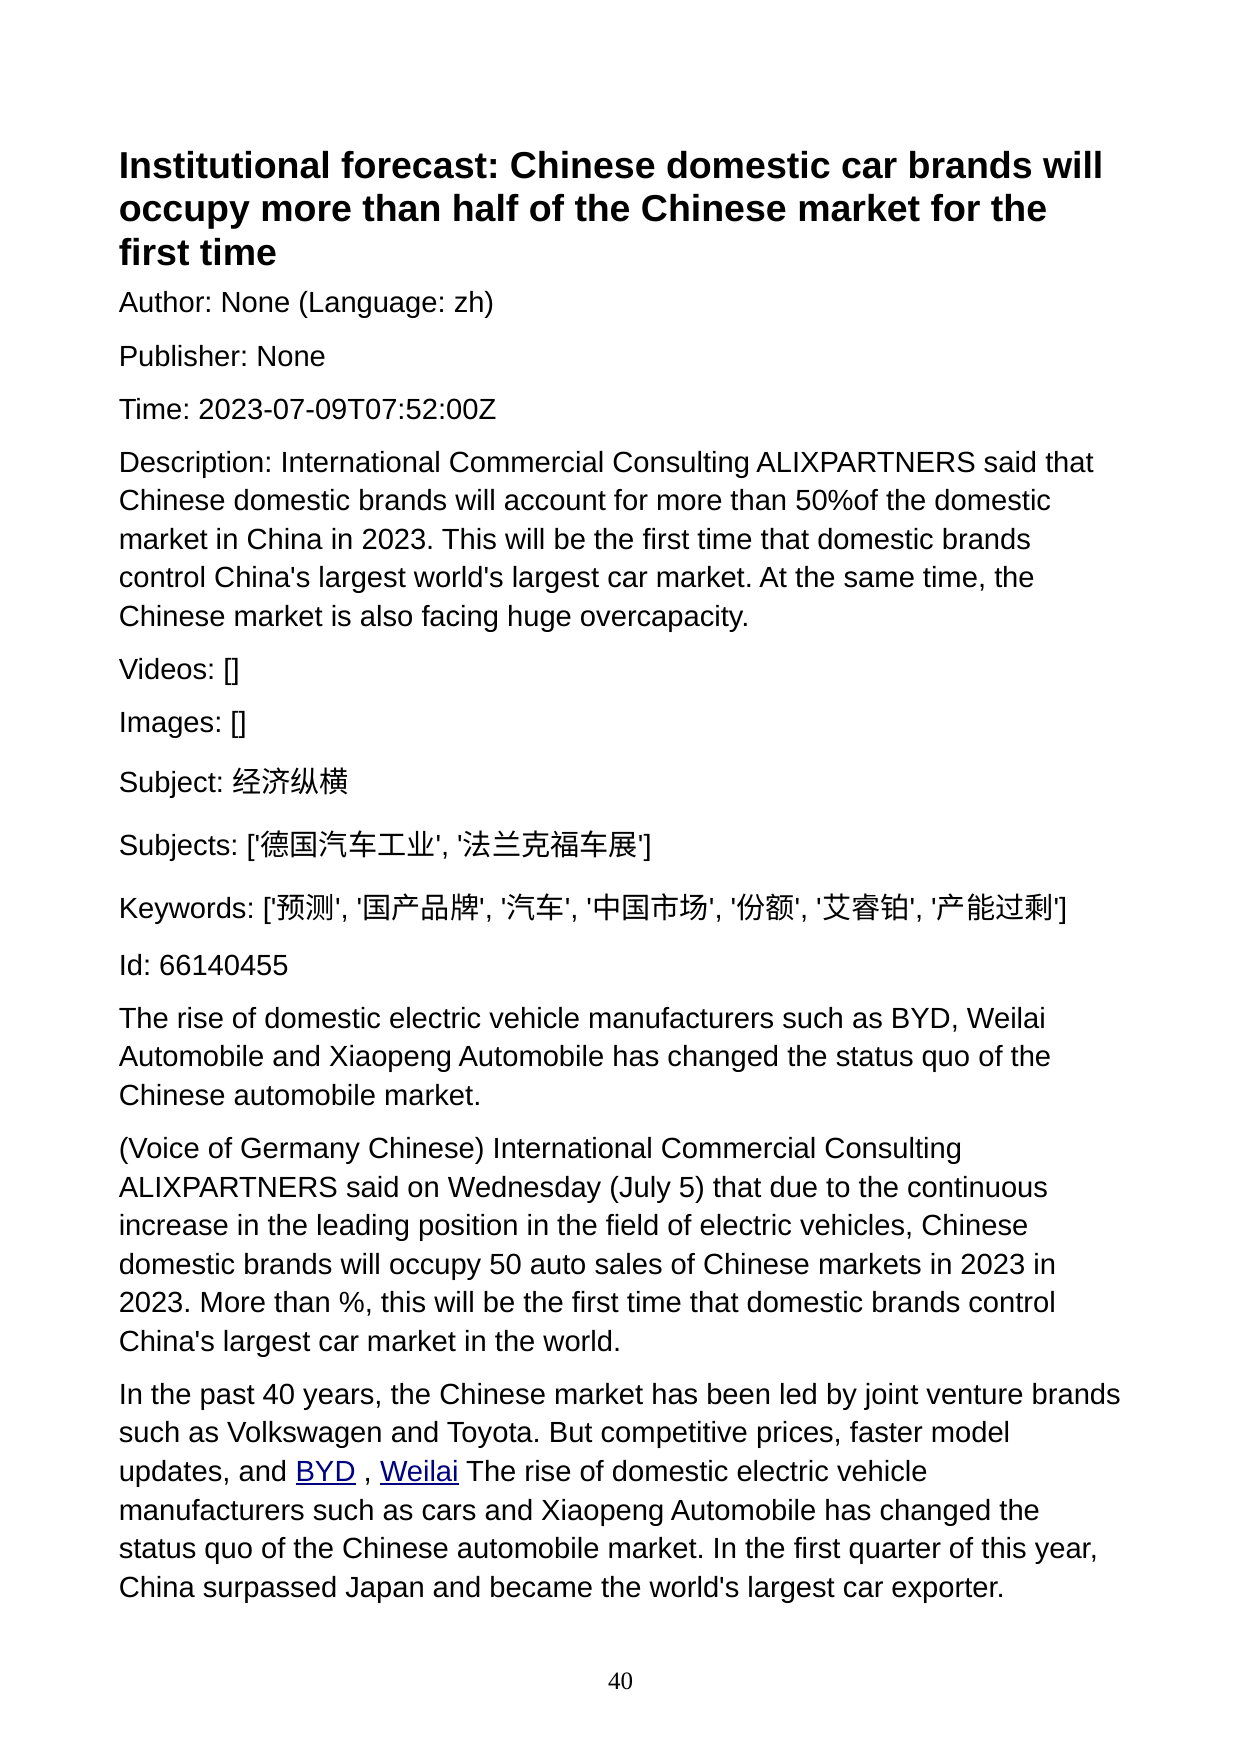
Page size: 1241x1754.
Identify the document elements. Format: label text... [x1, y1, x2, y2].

text (Voice of Germany Chinese) International Commercial Consulting ALIXPARTNERS said on Wednesday (July 5) that due to the continuous increase in the leading position in the field of electric vehicles, Chinese domestic brands will occupy 50 auto sales of Chinese markets in 2023 in 2023. More than %, this will be the first time that domestic brands control China's largest car market in the world. [118, 1131, 1122, 1357]
text Id: 66140455 [118, 948, 1122, 981]
text Description: International Commercial Consulting ALIXPARTNERS said that Chinese domestic brands will account for more than 50%of the domestic market in China in 2023. This will be the first time that domestic brands control China's largest world's largest car market. At the same time, the Chinese market is also facing huge overcapacity. [118, 445, 1122, 632]
text Time: 2023-07-09T07:52:00Z [118, 392, 1122, 425]
text The rise of domestic electric vehicle manufacturers such as BYD, Weilai Automobile and Xiaopeng Automobile has changed the status quo of the Chinese automobile market. [118, 1001, 1122, 1111]
text Images: [] [118, 705, 1122, 739]
text Publisher: None [118, 338, 1122, 372]
text Author: None (Language: zh) [118, 285, 1122, 319]
text In the past 40 years, the Chinese market has been led by joint venture brands such as Volkswagen and Toyota. But competitive prices, faster model updates, and BYD , Weilai The rise of domestic electric vehicle manufacturers such as cars and Xiaopeng Automobile has changed the status quo of the Chinese automobile market. In the first quarter of this year, China surpassed Japan and became the world's largest car exporter. [118, 1377, 1122, 1603]
text Videos: [] [118, 652, 1122, 686]
text Keywords: ['预测', '国产品牌', '汽车', '中国市场', '份额', '艾睿铂', '产能过剩'] [118, 884, 1122, 927]
subtitle Institutional forecast: Chinese domestic car brands will occupy more than half of the Chinese market for the first time [118, 143, 1122, 273]
text Subjects: ['德国汽车工业', '法兰克福车展'] [118, 821, 1122, 864]
text Subject: 经济纵横 [118, 758, 1122, 801]
